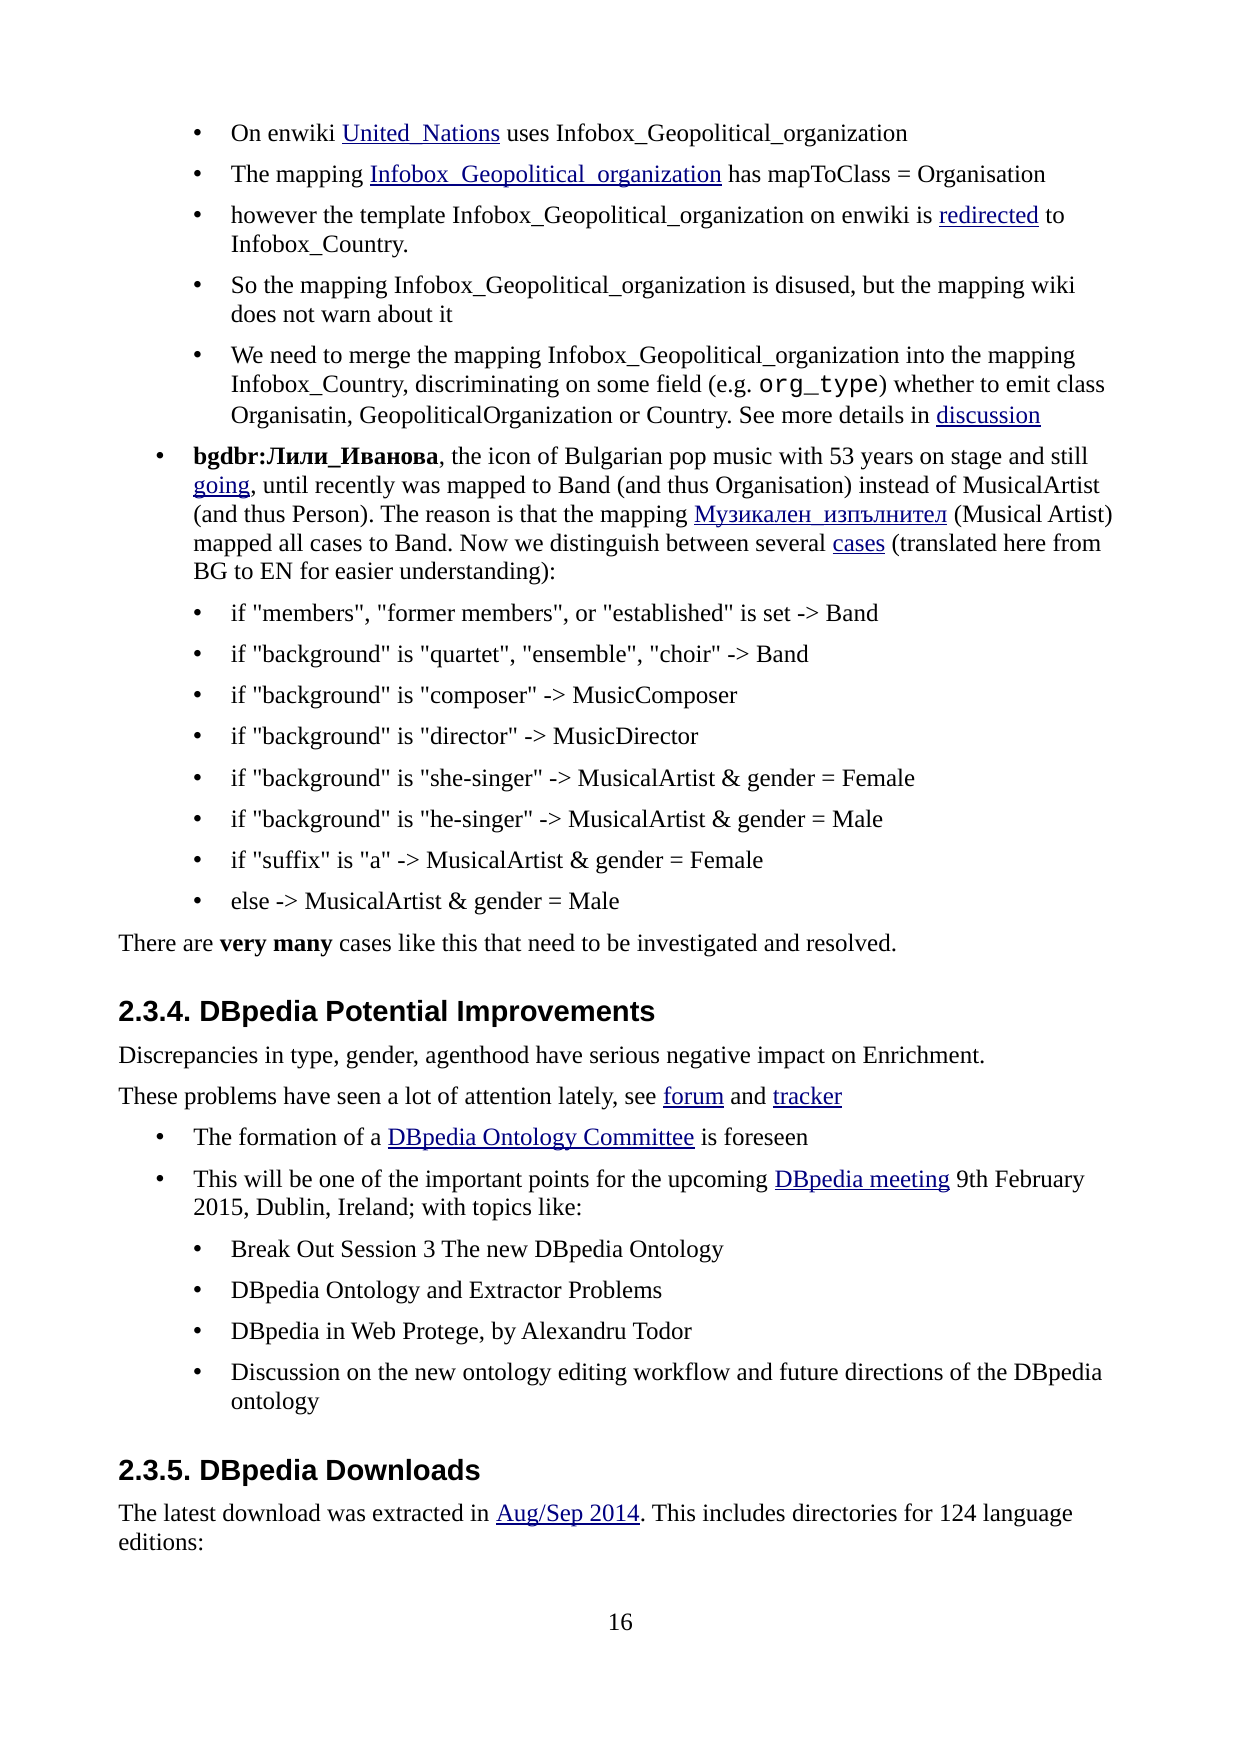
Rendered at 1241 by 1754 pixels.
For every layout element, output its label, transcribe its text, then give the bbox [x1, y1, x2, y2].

list This will be one of the important points for the upcoming DBpedia meeting 9th February 2015, Dublin, Ireland; with topics like: [156, 1164, 1122, 1221]
list Break Out Session 3 The new DBpedia Ontology [193, 1234, 1122, 1262]
list The mapping Infobox_Geopolitical_organization has mapToClass = Organisation [193, 159, 1122, 188]
list if "background" is "she-singer" -> MusicalArtist & gender = Female [193, 763, 1122, 791]
list if "background" is "composer" -> MusicComposer [193, 680, 1122, 709]
list On enwiki United_Nations uses Infobox_Geopolitical_organization [193, 118, 1122, 147]
subtitle DBpedia Downloads [118, 1452, 1122, 1486]
list if "suffix" is "a" -> MusicalArtist & gender = Female [193, 845, 1122, 874]
list Discussion on the new ontology editing workflow and future directions of the DBpedia ontology [193, 1357, 1122, 1415]
list if "background" is "quartet", "ensemble", "choir" -> Band [193, 639, 1122, 668]
list if "background" is "he-singer" -> MusicalArtist & gender = Male [193, 804, 1122, 833]
list however the template Infobox_Geopolitical_organization on enwiki is redirected to Infobox_Country. [193, 201, 1122, 258]
text Discrepancies in type, gender, agenthood have serious negative impact on Enrichment. [118, 1040, 1122, 1069]
list DBpedia in Web Protege, by Alexandru Todor [193, 1316, 1122, 1345]
text The latest download was extracted in Aug/Sep 2014. This includes directories for 124 language editions: [118, 1498, 1122, 1556]
list DBpedia Ontology and Extractor Problems [193, 1275, 1122, 1304]
subtitle DBpedia Potential Improvements [118, 994, 1122, 1027]
list The formation of a DBpedia Ontology Committee is foreseen [156, 1122, 1122, 1151]
text These problems have seen a lot of attention lately, see forum and tracker [118, 1081, 1122, 1110]
text There are very many cases like this that need to be investigated and resolved. [118, 928, 1122, 956]
list else -> MusicalArtist & gender = Male [193, 886, 1122, 915]
list if "background" is "director" -> MusicDirector [193, 721, 1122, 750]
list if "members", "former members", or "established" is set -> Band [193, 598, 1122, 626]
list So the mapping Infobox_Geopolitical_organization is disused, but the mapping wiki does not warn about it [193, 271, 1122, 328]
list We need to merge the mapping Infobox_Geopolitical_organization into the mapping Infobox_Country, discriminating on some field (e.g. org_type) whether to emit class Organisatin, GeopoliticalOrganization or Country. See more details in discussion [193, 341, 1122, 429]
list bgdbr:Лили_Иванова, the icon of Bulgarian pop music with 53 years on stage and still going, until recently was mapped to Band (and thus Organisation) instead of MusicalArtist (and thus Person). The reason is that the mapping Музикален_изпълнител (Musical Artist) mapped all cases to Band. Now we distinguish between several cases (translated here from BG to EN for easier understanding): [156, 441, 1122, 585]
